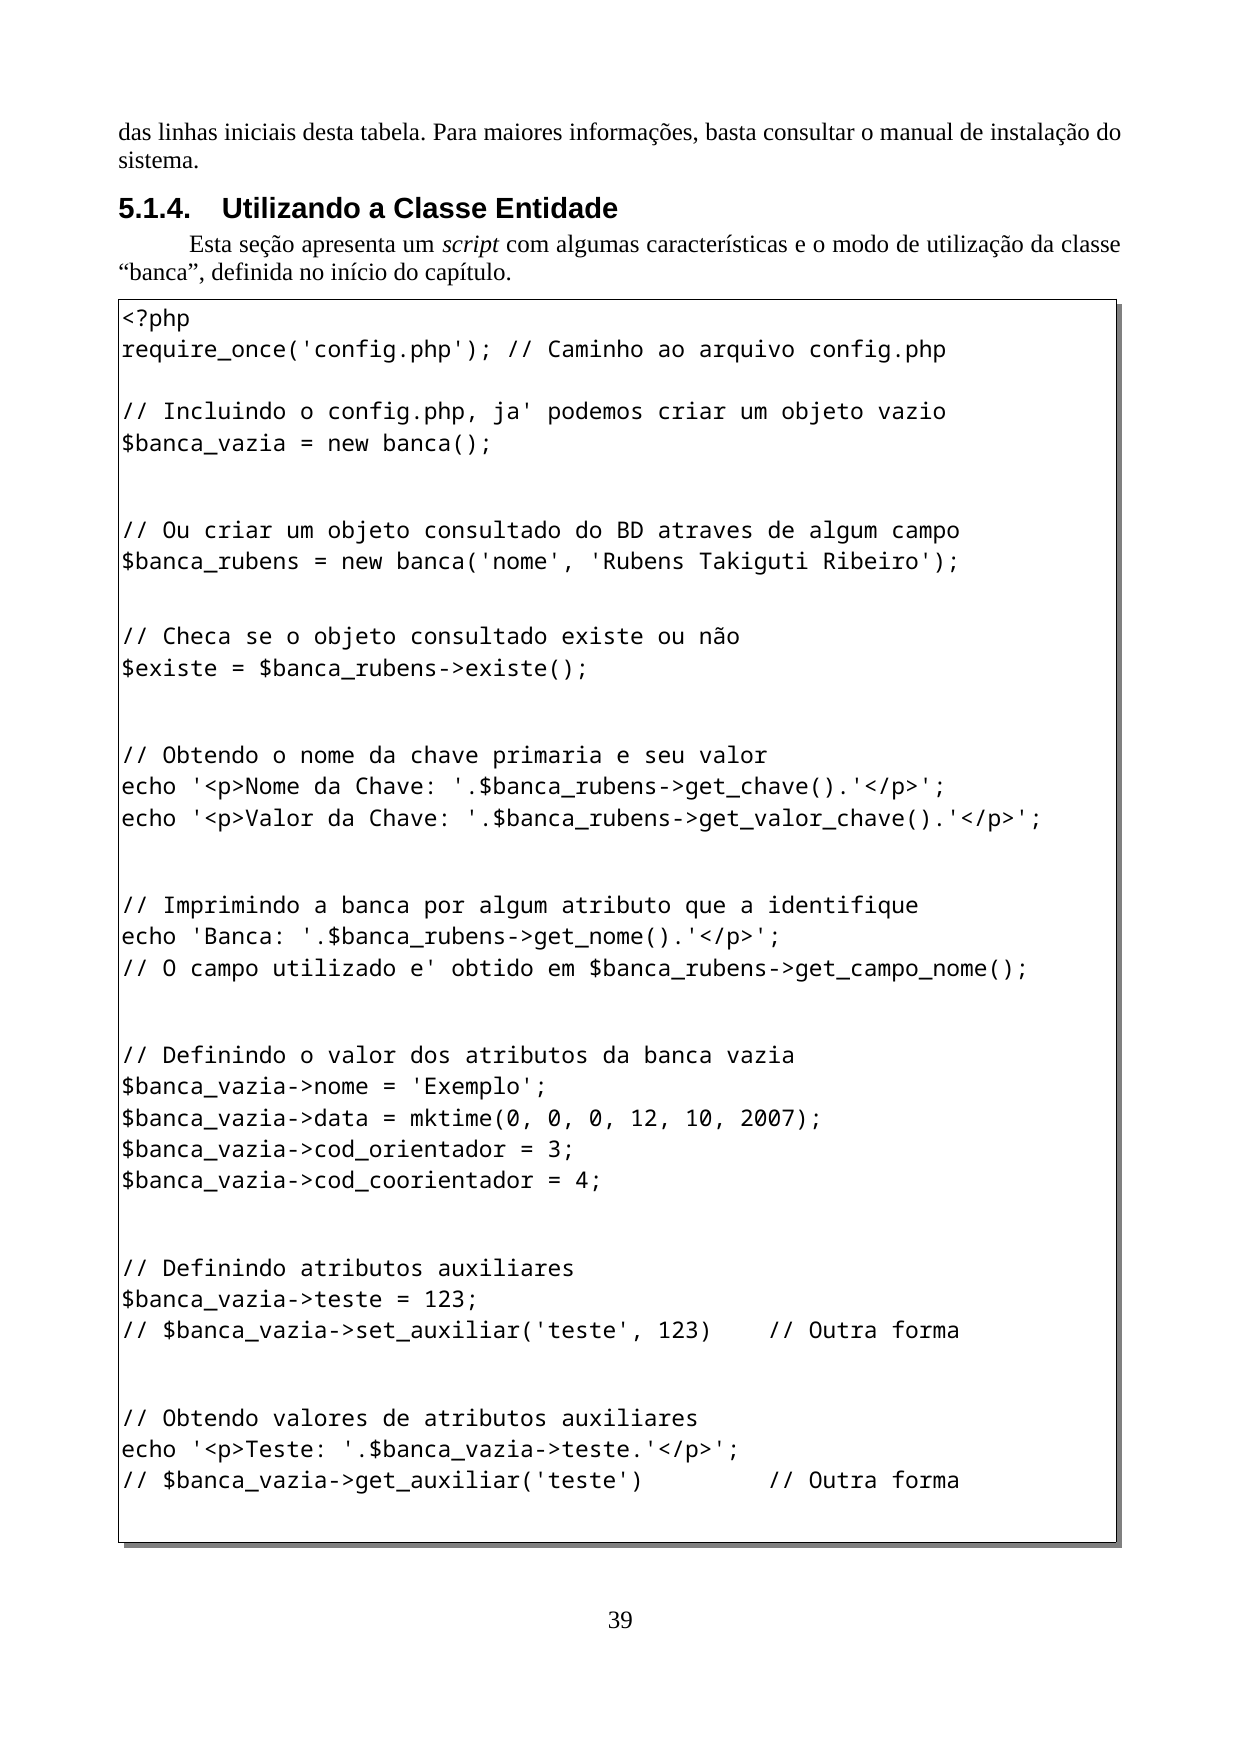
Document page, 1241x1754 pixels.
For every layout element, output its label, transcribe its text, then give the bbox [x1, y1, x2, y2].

text // Ou criar um objeto consultado do BD atraves de algum campo $banca_rubens = new banca('nome', 'Rubens Takiguti Ribeiro'); [119, 511, 1116, 608]
text Esta seção apresenta um script com algumas características e o modo de utilização da classe “banca”, definida no início do capítulo. [118, 231, 1122, 286]
text das linhas iniciais desta tabela. Para maiores informações, basta consultar o manual de instalação do sistema. [118, 118, 1122, 173]
subtitle Utilizando a Classe Entidade [118, 192, 1122, 224]
text // Imprimindo a banca por algum atributo que a identifique echo 'Banca: '.$banca_rubens->get_nome().'</p>'; // O campo utilizado e' obtido em $banca_rubens->get_campo_nome(); [119, 886, 1116, 983]
text // Definindo atributos auxiliares $banca_vazia->teste = 123; // $banca_vazia->set_auxiliar('teste', 123) // Outra forma [119, 1248, 1116, 1345]
text // Obtendo o nome da chave primaria e seu valor echo '<p>Nome da Chave: '.$banca_rubens->get_chave().'</p>'; echo '<p>Valor da Chave: '.$banca_rubens->get_valor_chave().'</p>'; [119, 736, 1116, 833]
text // Definindo o valor dos atributos da banca vazia $banca_vazia->nome = 'Exemplo'; $banca_vazia->data = mktime(0, 0, 0, 12, 10, 2007); $banca_vazia->cod_orientador = 3; $banca_vazia->cod_coorientador = 4; [119, 1036, 1116, 1195]
text <?php require_once('config.php'); // Caminho ao arquivo config.php // Incluindo o config.php, ja' podemos criar um objeto vazio $banca_vazia = new banca(); [119, 300, 1116, 458]
text // Checa se o objeto consultado existe ou não $existe = $banca_rubens->existe(); [119, 617, 1116, 683]
text // Obtendo valores de atributos auxiliares echo '<p>Teste: '.$banca_vazia->teste.'</p>'; // $banca_vazia->get_auxiliar('teste') // Outra forma [119, 1398, 1116, 1495]
